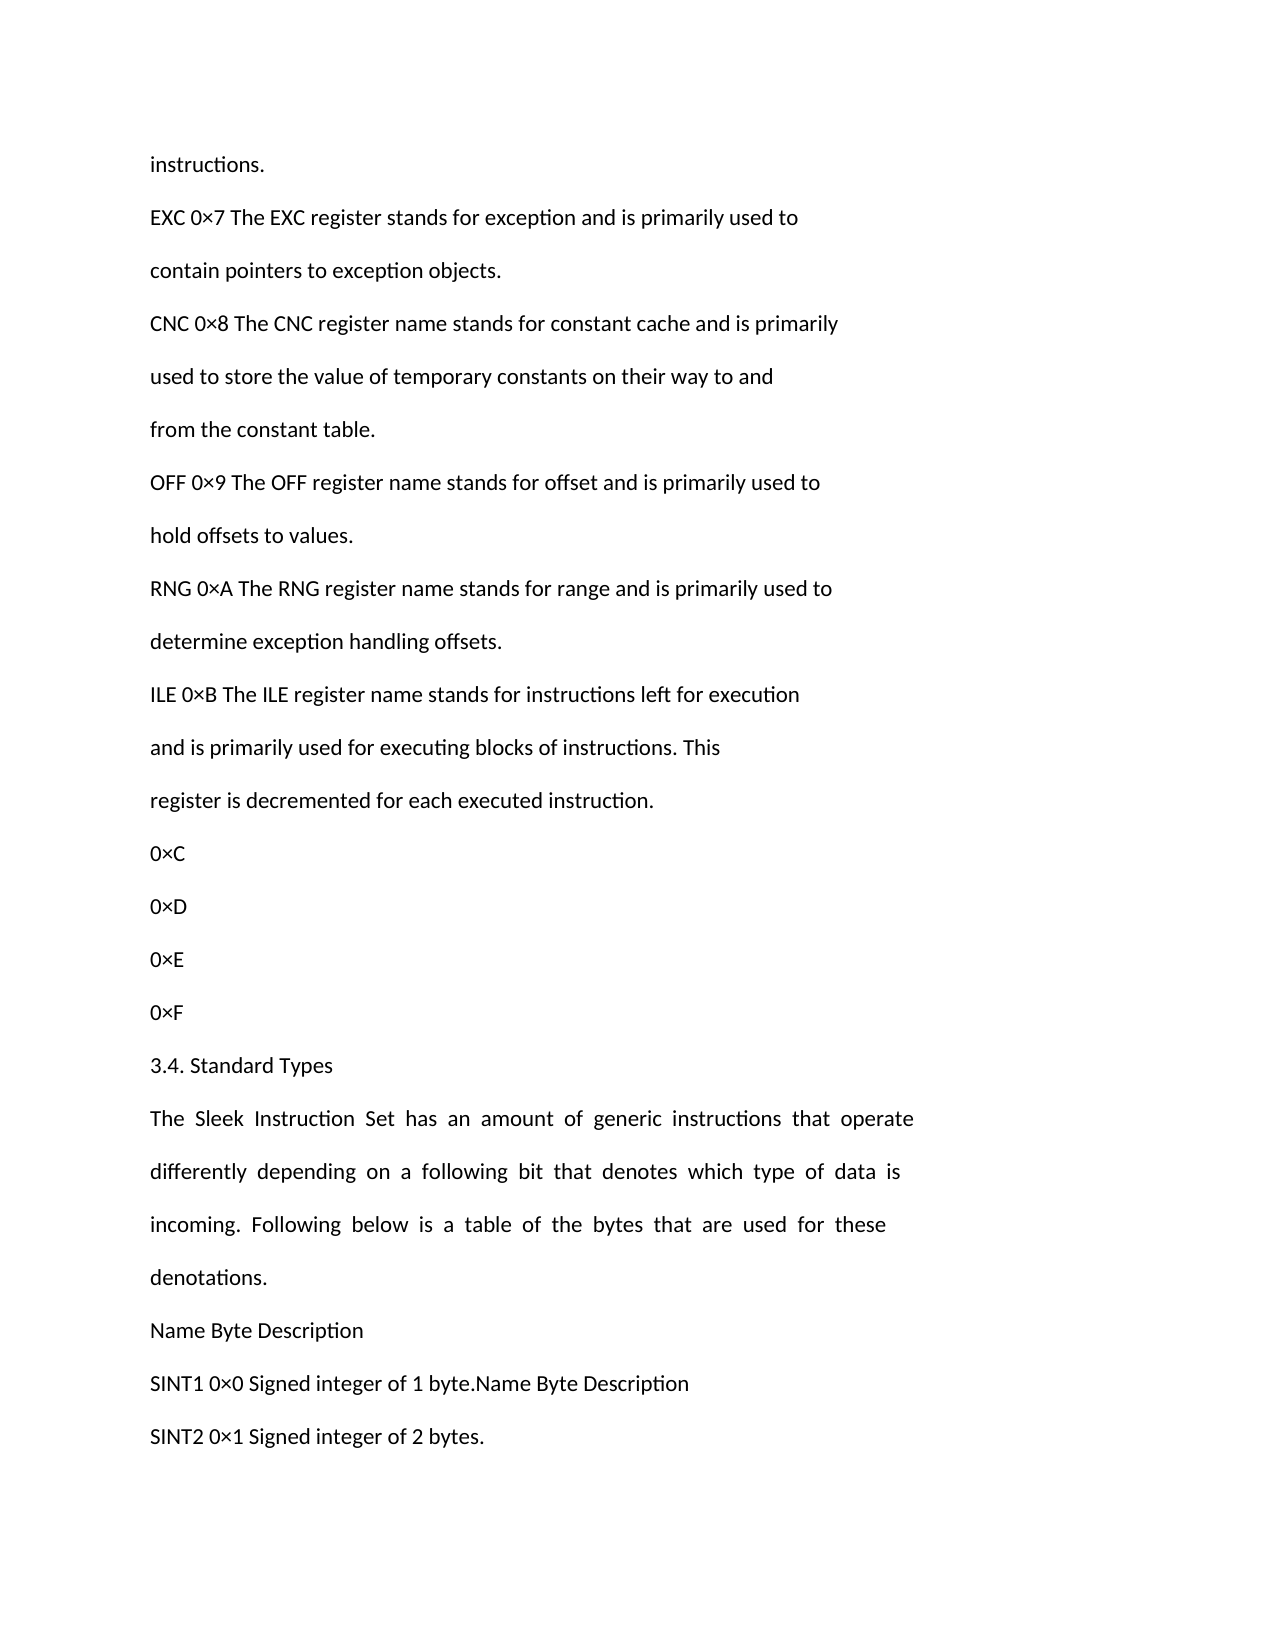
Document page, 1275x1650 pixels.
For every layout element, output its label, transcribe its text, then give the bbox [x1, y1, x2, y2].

text ILE 0×B The ILE register name stands for instructions left for execution [150, 680, 1125, 708]
text 0×D [150, 892, 1125, 920]
text CNC 0×8 The CNC register name stands for constant cache and is primarily [150, 309, 1125, 337]
text from the constant table. [150, 415, 1125, 443]
text and is primarily used for executing blocks of instructions. This [150, 733, 1125, 761]
text instructions. [150, 150, 1125, 178]
text 0×F [150, 998, 1125, 1026]
text The Sleek Instruction Set has an amount of generic instructions that operate [150, 1104, 1125, 1132]
text 3.4. Standard Types [150, 1051, 1125, 1079]
text hold offsets to values. [150, 521, 1125, 549]
text contain pointers to exception objects. [150, 256, 1125, 284]
text EXC 0×7 The EXC register stands for exception and is primarily used to [150, 203, 1125, 231]
text differently depending on a following bit that denotes which type of data is [150, 1157, 1125, 1185]
text RNG 0×A The RNG register name stands for range and is primarily used to [150, 574, 1125, 602]
text determine exception handling offsets. [150, 627, 1125, 655]
text incoming. Following below is a table of the bytes that are used for these [150, 1210, 1125, 1238]
text 0×C [150, 839, 1125, 867]
text SINT1 0×0 Signed integer of 1 byte.Name Byte Description [150, 1369, 1125, 1397]
text used to store the value of temporary constants on their way to and [150, 362, 1125, 390]
text Name Byte Description [150, 1316, 1125, 1344]
text OFF 0×9 The OFF register name stands for offset and is primarily used to [150, 468, 1125, 496]
text register is decremented for each executed instruction. [150, 786, 1125, 814]
text SINT2 0×1 Signed integer of 2 bytes. [150, 1422, 1125, 1451]
text 0×E [150, 945, 1125, 973]
text denotations. [150, 1263, 1125, 1291]
